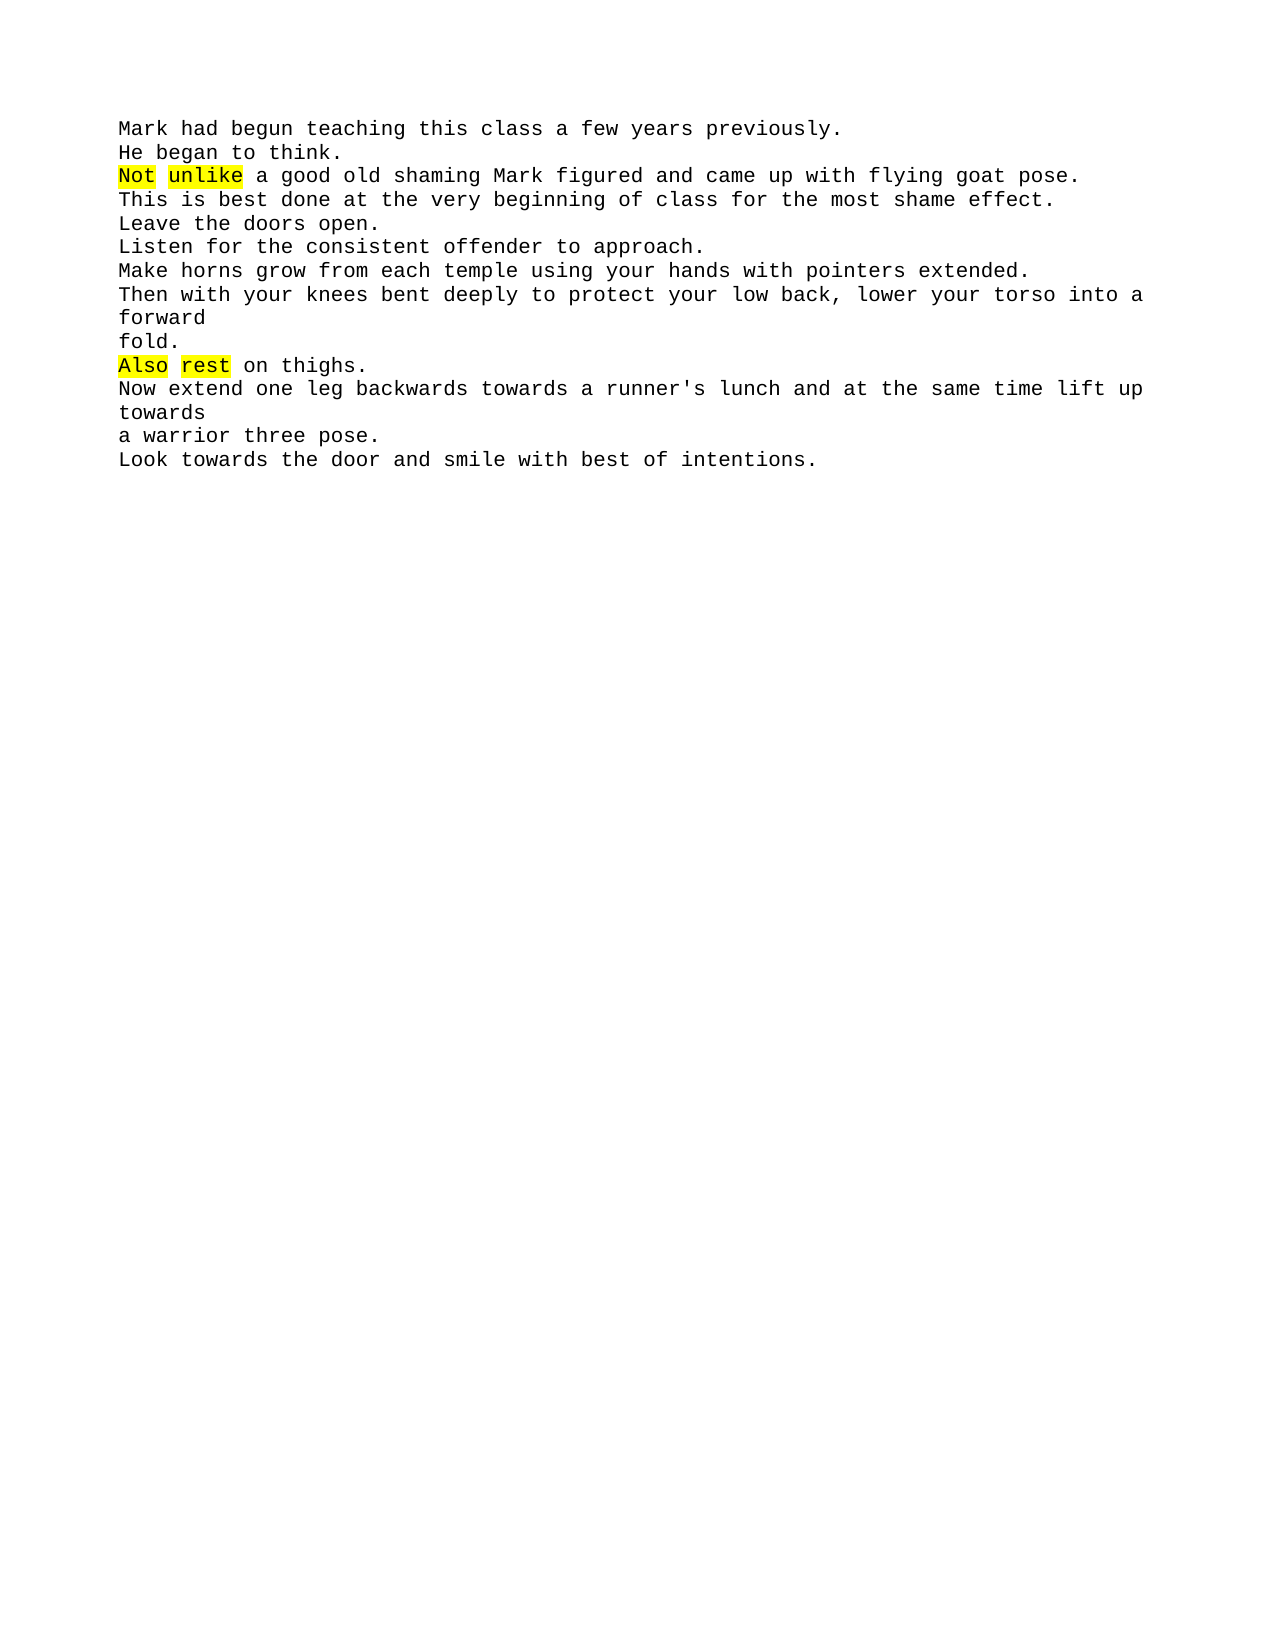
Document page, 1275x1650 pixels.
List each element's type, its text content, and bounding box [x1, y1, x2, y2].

text Also rest on thighs. [118, 354, 1157, 378]
text Leave the doors open. [118, 213, 1157, 236]
text Not unlike a good old shaming Mark figured and came up with flying goat pose. [118, 165, 1157, 189]
text Mark had begun teaching this class a few years previously. [118, 118, 1157, 142]
text Make horns grow from each temple using your hands with pointers extended. [118, 260, 1157, 284]
text a warrior three pose. [118, 426, 1157, 449]
text Look towards the door and smile with best of intentions. [118, 449, 1157, 473]
text This is best done at the very beginning of class for the most shame effect. [118, 189, 1157, 213]
text Now extend one leg backwards towards a runner's lunch and at the same time lift up towards [118, 378, 1157, 426]
text fold. [118, 331, 1157, 354]
text He began to think. [118, 142, 1157, 165]
text Then with your knees bent deeply to protect your low back, lower your torso into a forward [118, 284, 1157, 331]
text Listen for the consistent offender to approach. [118, 236, 1157, 260]
